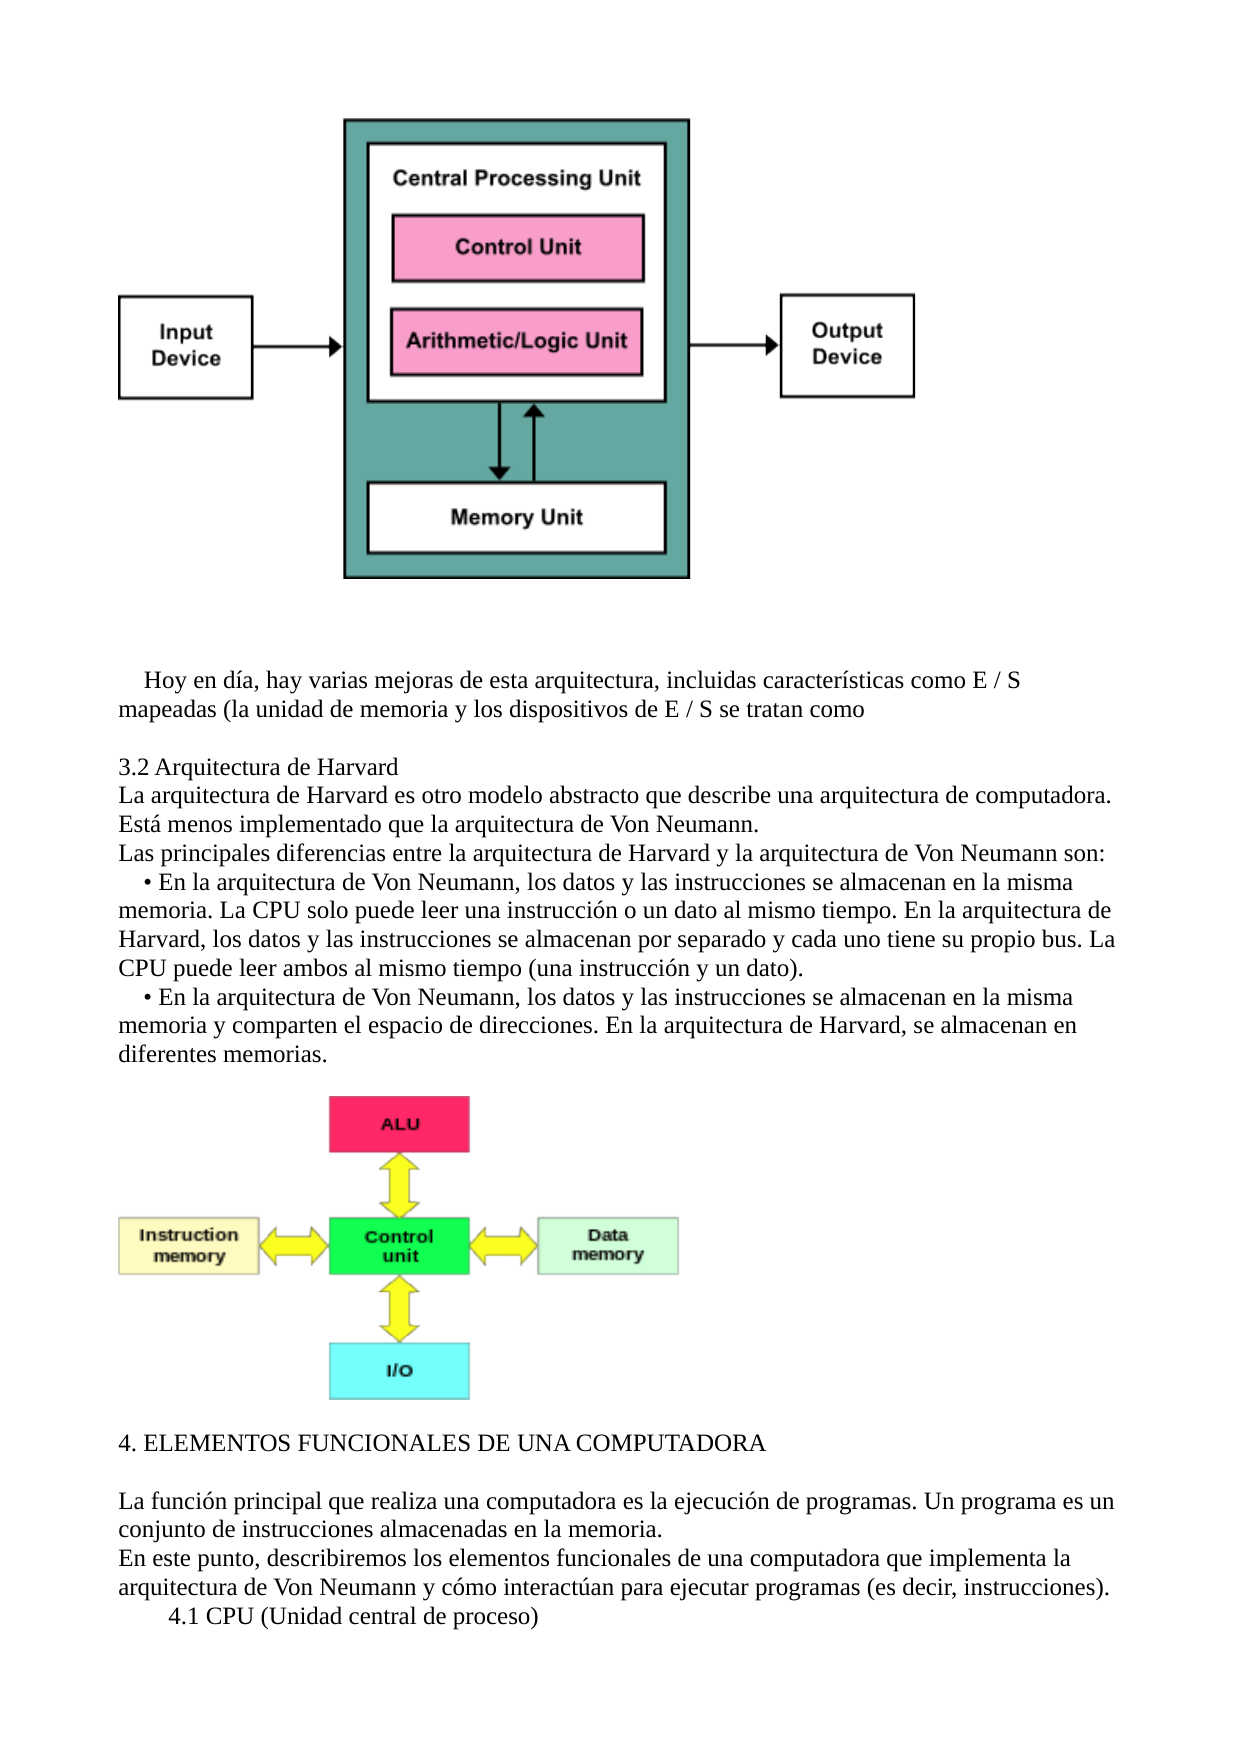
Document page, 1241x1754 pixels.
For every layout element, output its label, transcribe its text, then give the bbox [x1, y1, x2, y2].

text • En la arquitectura de Von Neumann, los datos y las instrucciones se almacenan en la misma memoria. La CPU solo puede leer una instrucción o un dato al mismo tiempo. En la arquitectura de Harvard, los datos y las instrucciones se almacenan por separado y cada uno tiene su propio bus. La CPU puede leer ambos al mismo tiempo (una instrucción y un dato). [118, 867, 1122, 982]
text En este punto, describiremos los elementos funcionales de una computadora que implementa la arquitectura de Von Neumann y cómo interactúan para ejecutar programas (es decir, instrucciones). [118, 1543, 1122, 1601]
text Las principales diferencias entre la arquitectura de Harvard y la arquitectura de Von Neumann son: [118, 838, 1122, 867]
text La arquitectura de Harvard es otro modelo abstracto que describe una arquitectura de computadora. Está menos implementado que la arquitectura de Von Neumann. [118, 780, 1122, 838]
text 3.2 Arquitectura de Harvard [118, 752, 1122, 780]
text  Hoy en día, hay varias mejoras de esta arquitectura, incluidas características como E / S mapeadas (la unidad de memoria y los dispositivos de E / S se tratan como [118, 665, 1122, 723]
text • En la arquitectura de Von Neumann, los datos y las instrucciones se almacenan en la misma memoria y comparten el espacio de direcciones. En la arquitectura de Harvard, se almacenan en diferentes memorias. [118, 982, 1122, 1068]
text 4.1 CPU (Unidad central de proceso)  [118, 1601, 1122, 1629]
text 4. ELEMENTOS FUNCIONALES DE UNA COMPUTADORA [118, 1428, 1122, 1457]
text La función principal que realiza una computadora es la ejecución de programas. Un programa es un conjunto de instrucciones almacenadas en la memoria. [118, 1486, 1122, 1543]
